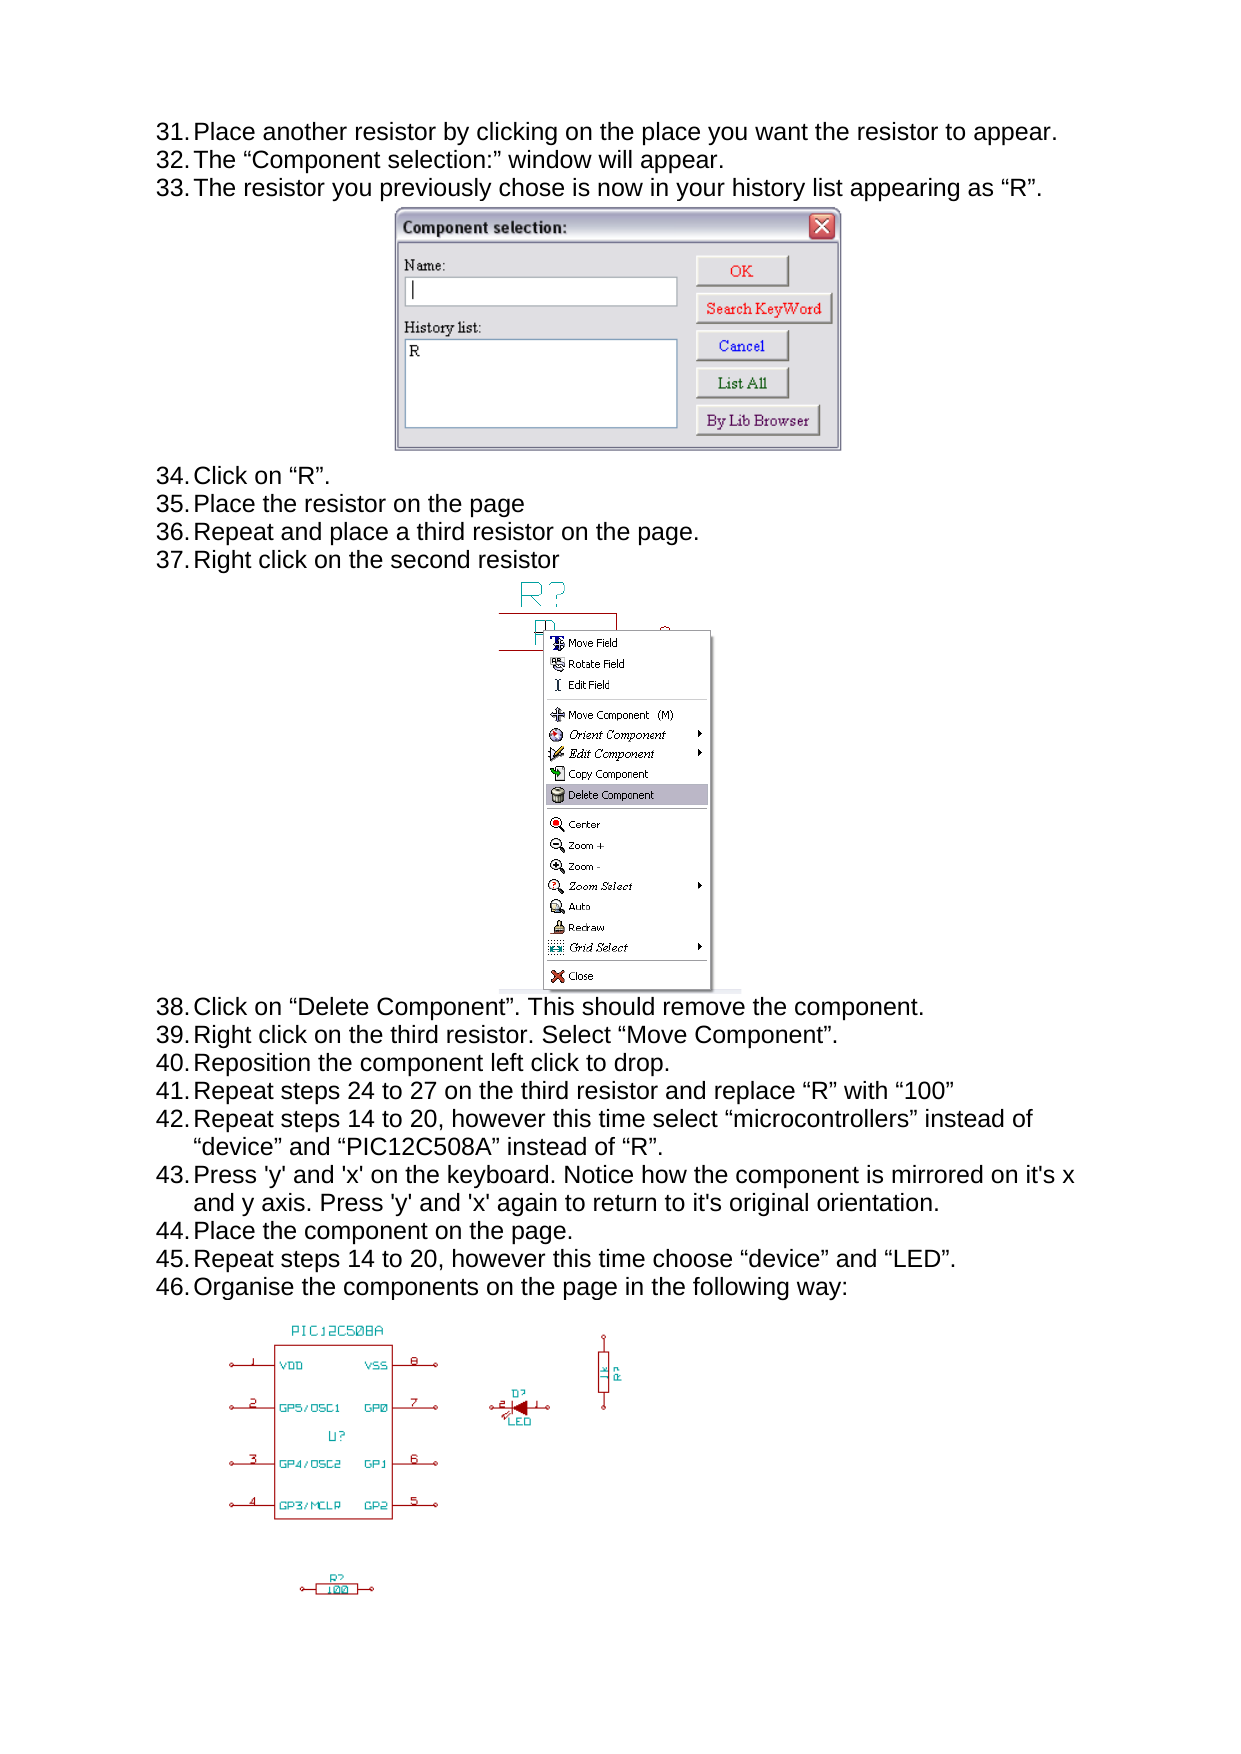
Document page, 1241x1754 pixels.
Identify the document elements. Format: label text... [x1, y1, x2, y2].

list Right click on the third resistor. Select “Move Component”. [156, 1021, 1122, 1049]
list Repeat and place a third resistor on the page. [156, 517, 1122, 545]
list Repeat steps 14 to 20, however this time choose “device” and “LED”. [156, 1244, 1122, 1272]
list Click on “Delete Component”. This should remove the component. [156, 573, 1122, 1021]
list Repeat steps 14 to 20, however this time select “microcontrollers” instead of “device” and “PIC12C508A” instead of “R”. [156, 1105, 1122, 1161]
list Right click on the second resistor [156, 545, 1122, 573]
list The resistor you previously chose is now in your history list appearing as “R”. [156, 174, 1122, 202]
list Reposition the component left click to drop. [156, 1049, 1122, 1077]
list Organise the components on the page in the following way: [156, 1272, 1122, 1300]
list The “Component selection:” window will appear. [156, 146, 1122, 174]
list Place the resistor on the page [156, 489, 1122, 517]
list Repeat steps 24 to 27 on the third resistor and replace “R” with “100” [156, 1077, 1122, 1105]
list Place the component on the page. [156, 1216, 1122, 1244]
list Press 'y' and 'x' on the keyboard. Notice how the component is mirrored on it's x and y axis. Press 'y' and 'x' again to return to it's original orientation. [156, 1161, 1122, 1216]
list Click on “R”. [156, 202, 1122, 489]
list Place another resistor by clicking on the place you want the resistor to appear. [156, 118, 1122, 146]
